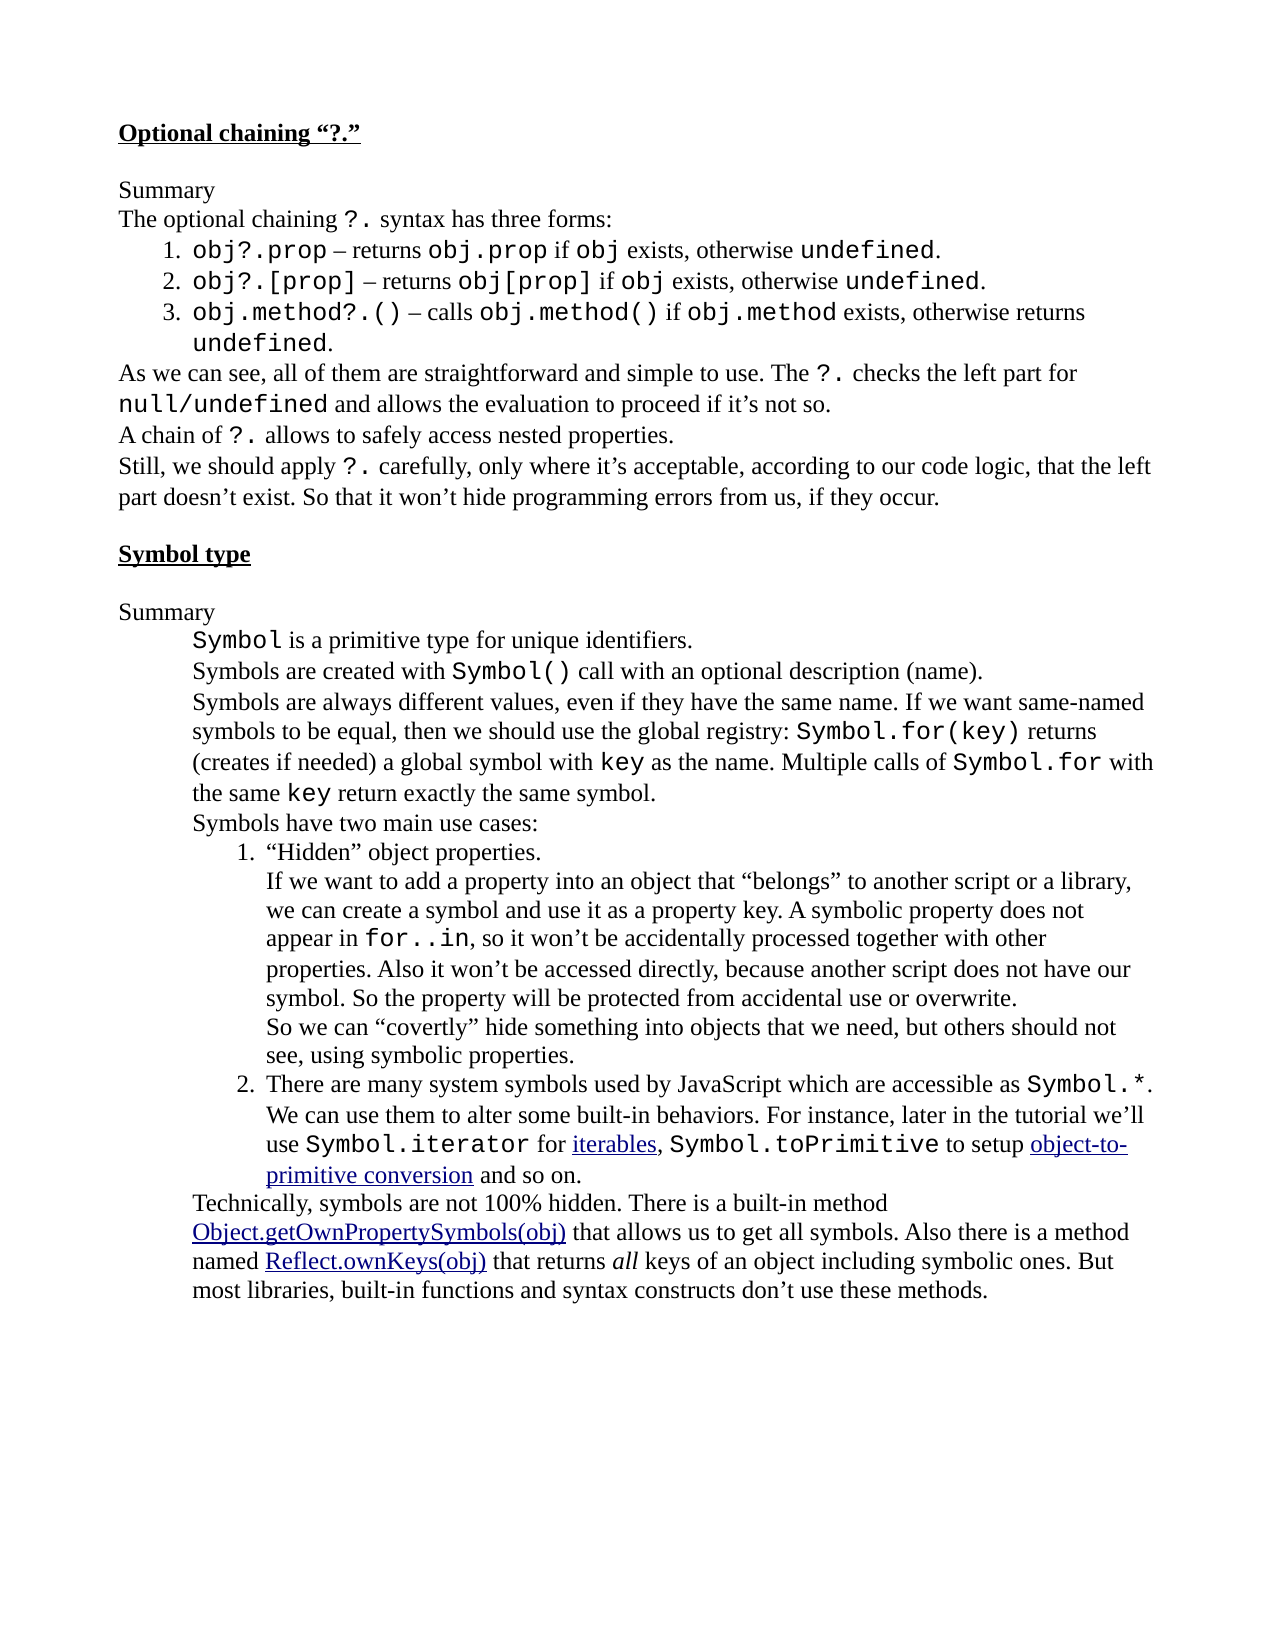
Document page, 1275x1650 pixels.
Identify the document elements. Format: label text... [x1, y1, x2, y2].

text Symbols are always different values, even if they have the same name. If we want same-named symbols to be equal, then we should use the global registry: Symbol.for(key) returns (creates if needed) a global symbol with key as the name. Multiple calls of Symbol.for with the same key return exactly the same symbol. [192, 687, 1157, 808]
text Still, we should apply ?. carefully, only where it’s acceptable, according to our code logic, that the left part doesn’t exist. So that it won’t hide programming errors from us, if they occur. [118, 451, 1157, 511]
text Optional chaining “?.” [118, 118, 1157, 147]
list “Hidden” object properties. [236, 837, 1157, 866]
list obj?.[prop] – returns obj[prop] if obj exists, otherwise undefined. [162, 266, 1157, 297]
text Summary [118, 176, 1157, 204]
text Symbols are created with Symbol() call with an optional description (name). [192, 656, 1157, 687]
text As we can see, all of them are straightforward and simple to use. The ?. checks the left part for null/undefined and allows the evaluation to proceed if it’s not so. [118, 358, 1157, 420]
text The optional chaining ?. syntax has three forms: [118, 204, 1157, 235]
list If we want to add a property into an object that “belongs” to another script or a library, we can create a symbol and use it as a property key. A symbolic property does not appear in for..in, so it won’t be accidentally processed together with other properties. Also it won’t be accessed directly, because another script does not have our symbol. So the property will be protected from accidental use or overwrite. [236, 866, 1157, 1012]
list So we can “covertly” hide something into objects that we need, but others should not see, using symbolic properties. [236, 1012, 1157, 1069]
list obj.method?.() – calls obj.method() if obj.method exists, otherwise returns undefined. [162, 297, 1157, 358]
list obj?.prop – returns obj.prop if obj exists, otherwise undefined. [162, 235, 1157, 266]
text Symbol is a primitive type for unique identifiers. [192, 626, 1157, 656]
list There are many system symbols used by JavaScript which are accessible as Symbol.*. We can use them to alter some built-in behaviors. For instance, later in the tutorial we’ll use Symbol.iterator for iterables, Symbol.toPrimitive to setup object-to-primitive conversion and so on. [236, 1069, 1157, 1188]
text Symbol type [118, 539, 1157, 568]
text Symbols have two main use cases: [192, 808, 1157, 837]
text Summary [118, 597, 1157, 626]
text A chain of ?. allows to safely access nested properties. [118, 420, 1157, 451]
text Technically, symbols are not 100% hidden. There is a built-in method Object.getOwnPropertySymbols(obj) that allows us to get all symbols. Also there is a method named Reflect.ownKeys(obj) that returns all keys of an object including symbolic ones. But most libraries, built-in functions and syntax constructs don’t use these methods. [192, 1188, 1157, 1303]
